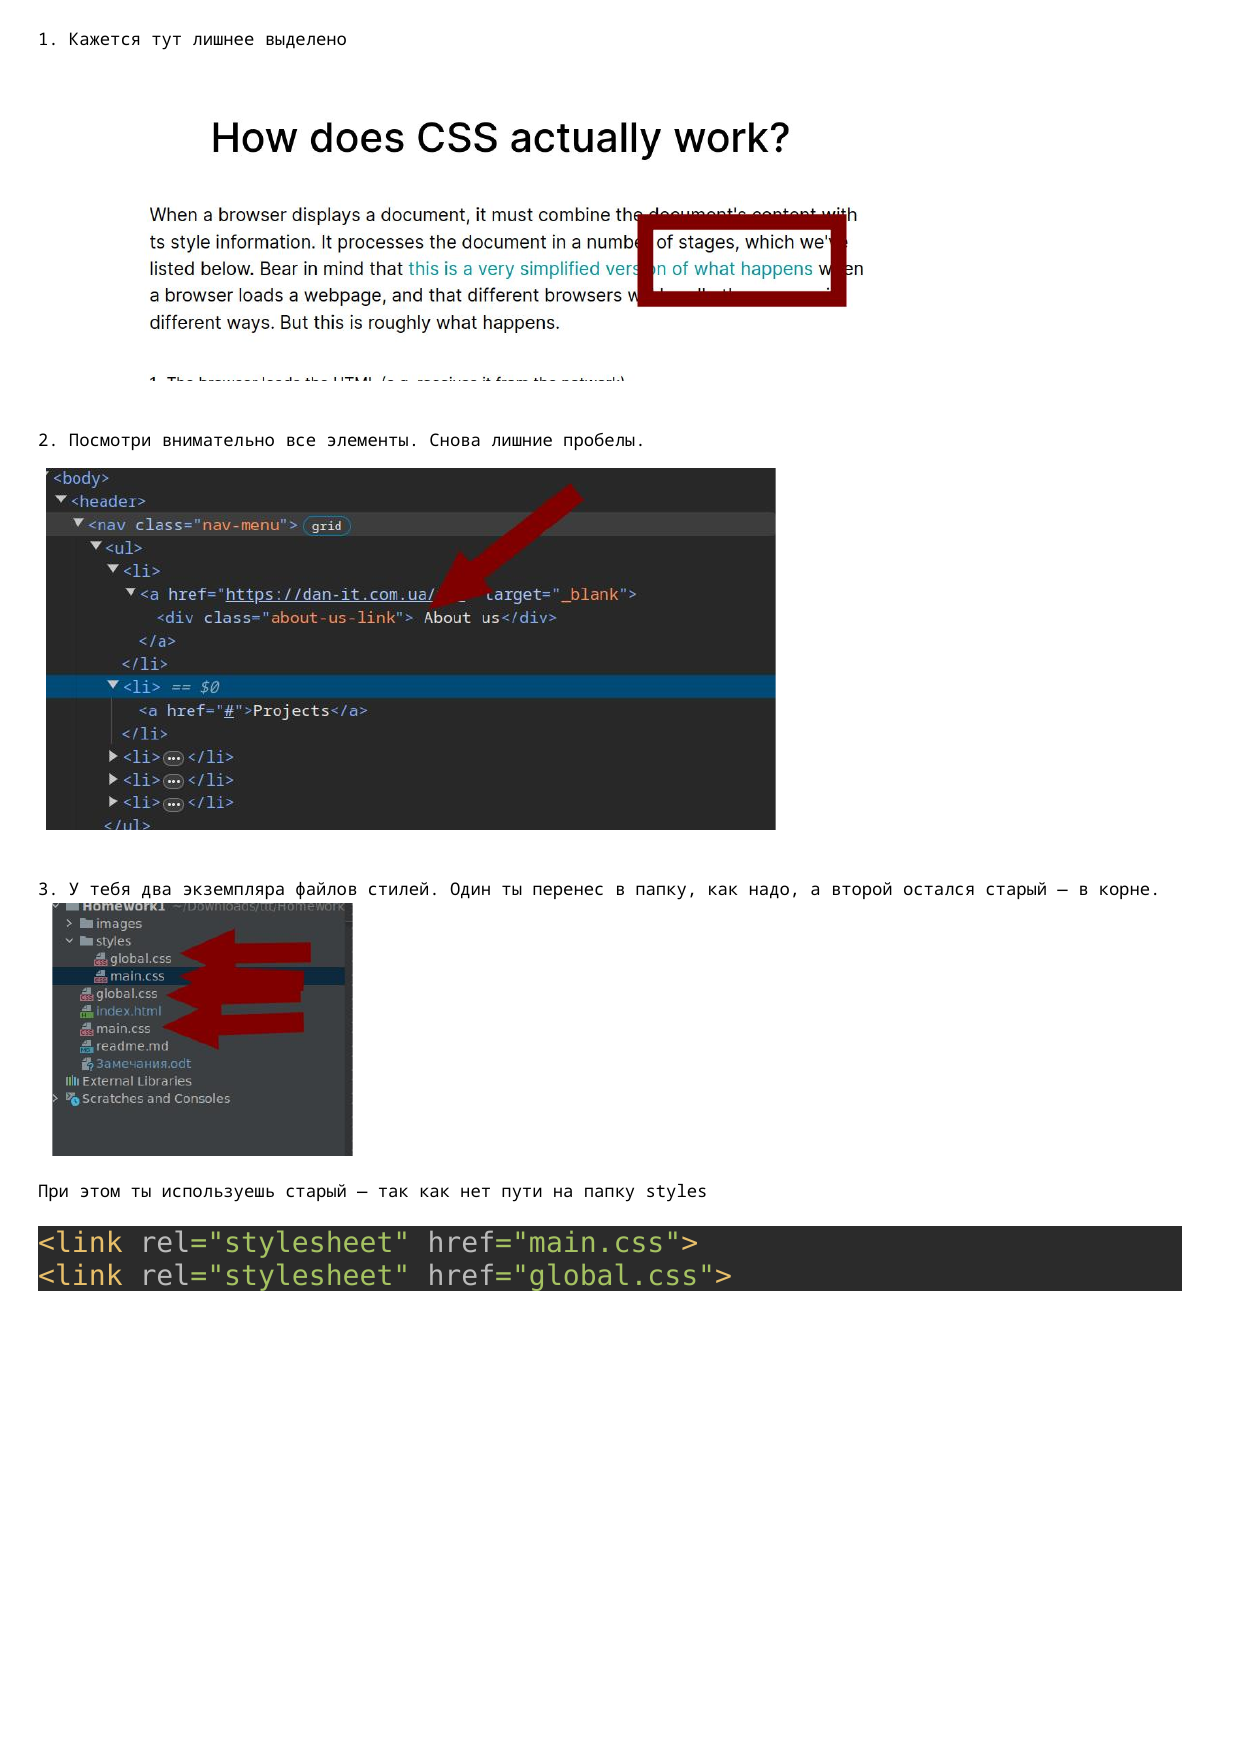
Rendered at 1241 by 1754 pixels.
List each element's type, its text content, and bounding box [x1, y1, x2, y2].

text 1. Кажется тут лишнее выделено [38, 27, 1182, 51]
text При этом ты используешь старый — так как нет пути на папку styles [38, 1179, 1182, 1203]
text 2. Посмотри внимательно все элементы. Снова лишние пробелы. [38, 428, 1182, 451]
picture [46, 468, 776, 830]
picture [52, 903, 353, 1156]
picture [57, 69, 948, 381]
text 3. У тебя два экземпляра файлов стилей. Один ты перенес в папку, как надо, а второй остался старый — в корне. [38, 877, 1182, 900]
text <link rel="stylesheet" href="main.css"> <link rel="stylesheet" href="global.css"> [38, 1226, 1182, 1291]
